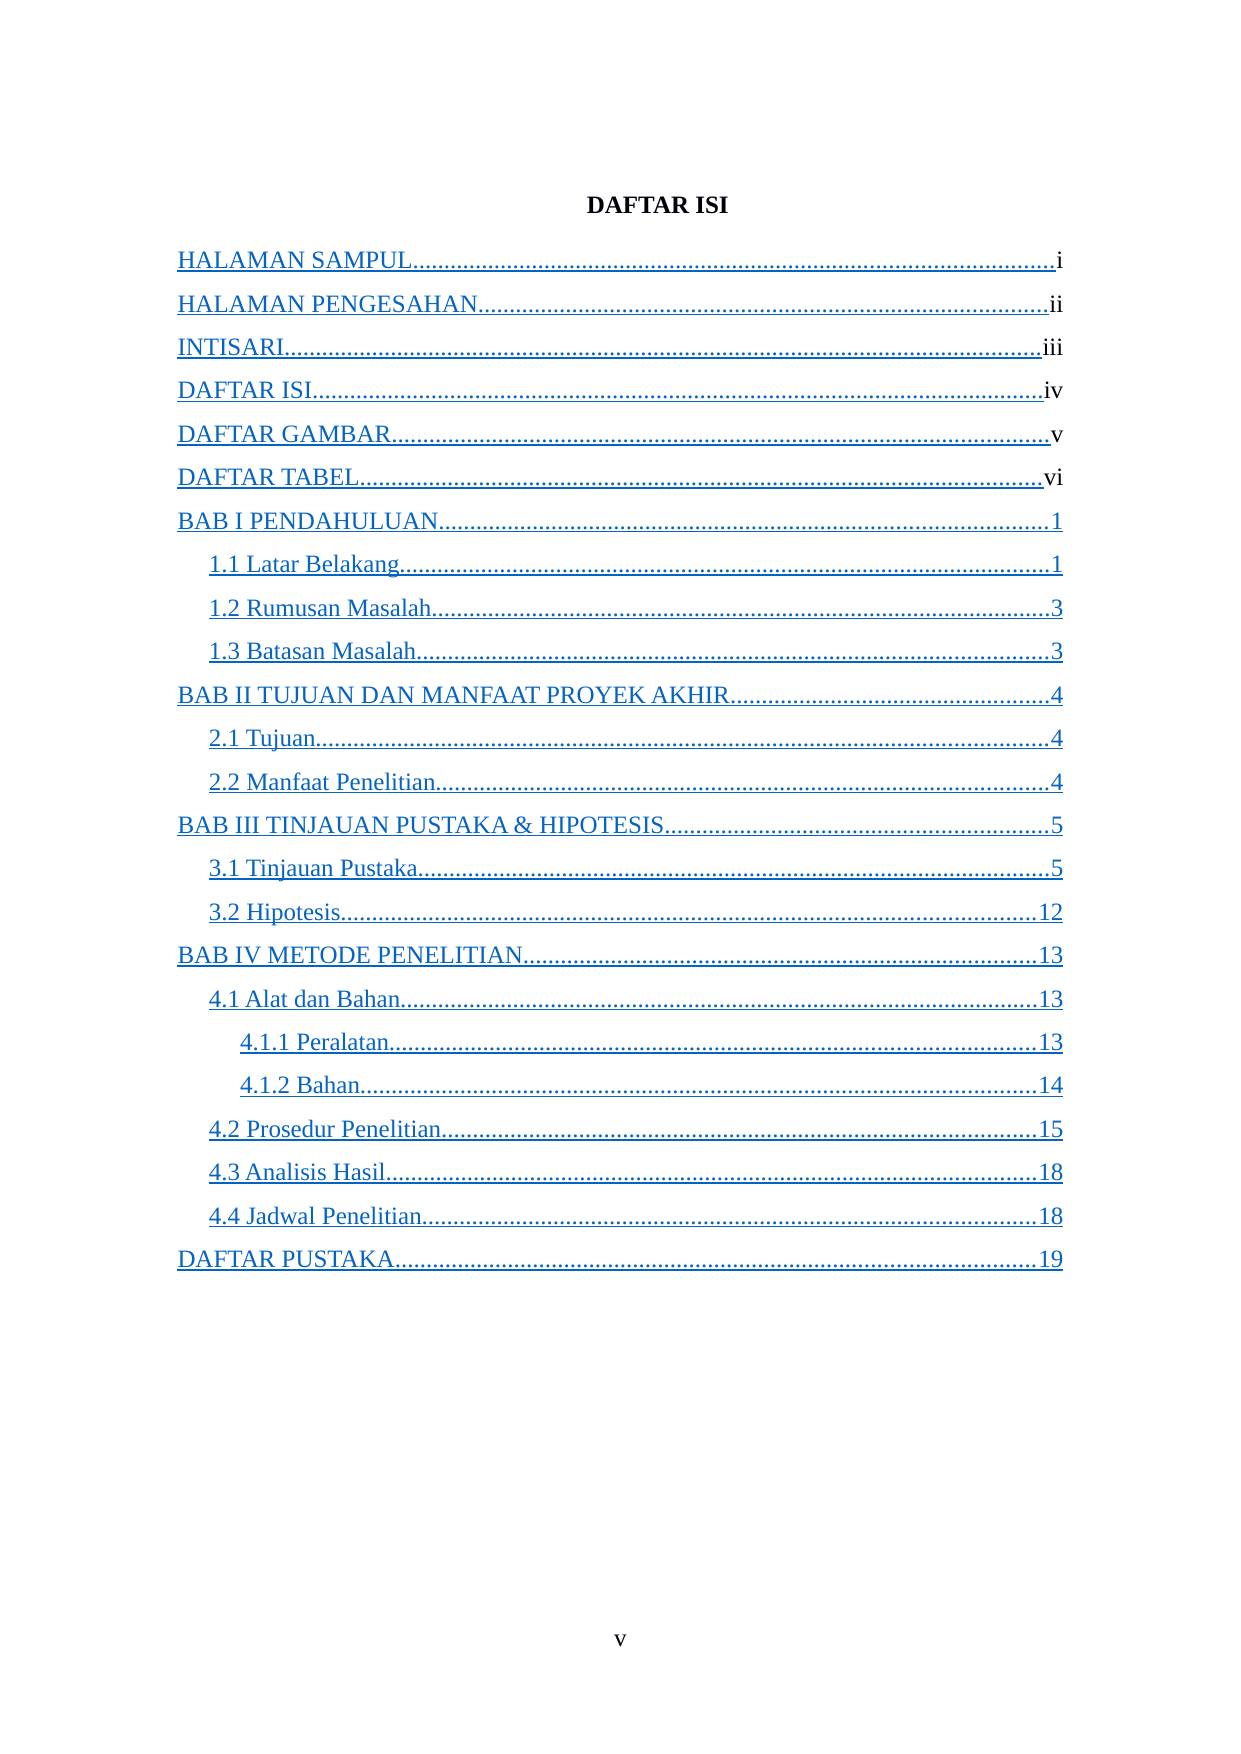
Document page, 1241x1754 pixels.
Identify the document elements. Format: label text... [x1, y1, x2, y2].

text DAFTAR ISI iv [177, 376, 1063, 404]
subtitle DAFTAR ISI [252, 190, 1063, 218]
text DAFTAR PUSTAKA 19 [177, 1244, 1063, 1269]
text 4.1.1 Peralatan 13 [177, 1027, 1063, 1056]
text BAB II TUJUAN DAN MANFAAT PROYEK AKHIR 4 [177, 680, 1063, 705]
text 2.1 Tujuan 4 [177, 723, 1063, 752]
text 1.3 Batasan Masalah 3 [177, 636, 1063, 665]
text 4.2 Prosedur Penelitian 15 [177, 1114, 1063, 1143]
text 1.2 Rumusan Masalah 3 [177, 593, 1063, 622]
text BAB I PENDAHULUAN 1 [177, 506, 1063, 531]
text 2.2 Manfaat Penelitian 4 [177, 767, 1063, 795]
text DAFTAR TABEL vi [177, 462, 1063, 491]
text 1.1 Latar Belakang 1 [177, 549, 1063, 578]
text HALAMAN PENGESAHAN ii [177, 289, 1063, 317]
text 4.4 Jadwal Penelitian 18 [177, 1201, 1063, 1230]
text 4.3 Analisis Hasil 18 [177, 1157, 1063, 1186]
text 3.1 Tinjauan Pustaka 5 [177, 853, 1063, 882]
text BAB IV METODE PENELITIAN 13 [177, 940, 1063, 965]
text HALAMAN SAMPUL i [177, 245, 1063, 274]
text INTISARI iii [177, 332, 1063, 361]
text 3.2 Hipotesis 12 [177, 897, 1063, 926]
text 4.1.2 Bahan 14 [177, 1071, 1063, 1099]
text 4.1 Alat dan Bahan 13 [177, 984, 1063, 1012]
text BAB III TINJAUAN PUSTAKA & HIPOTESIS 5 [177, 810, 1063, 835]
text DAFTAR GAMBAR v [177, 419, 1063, 448]
